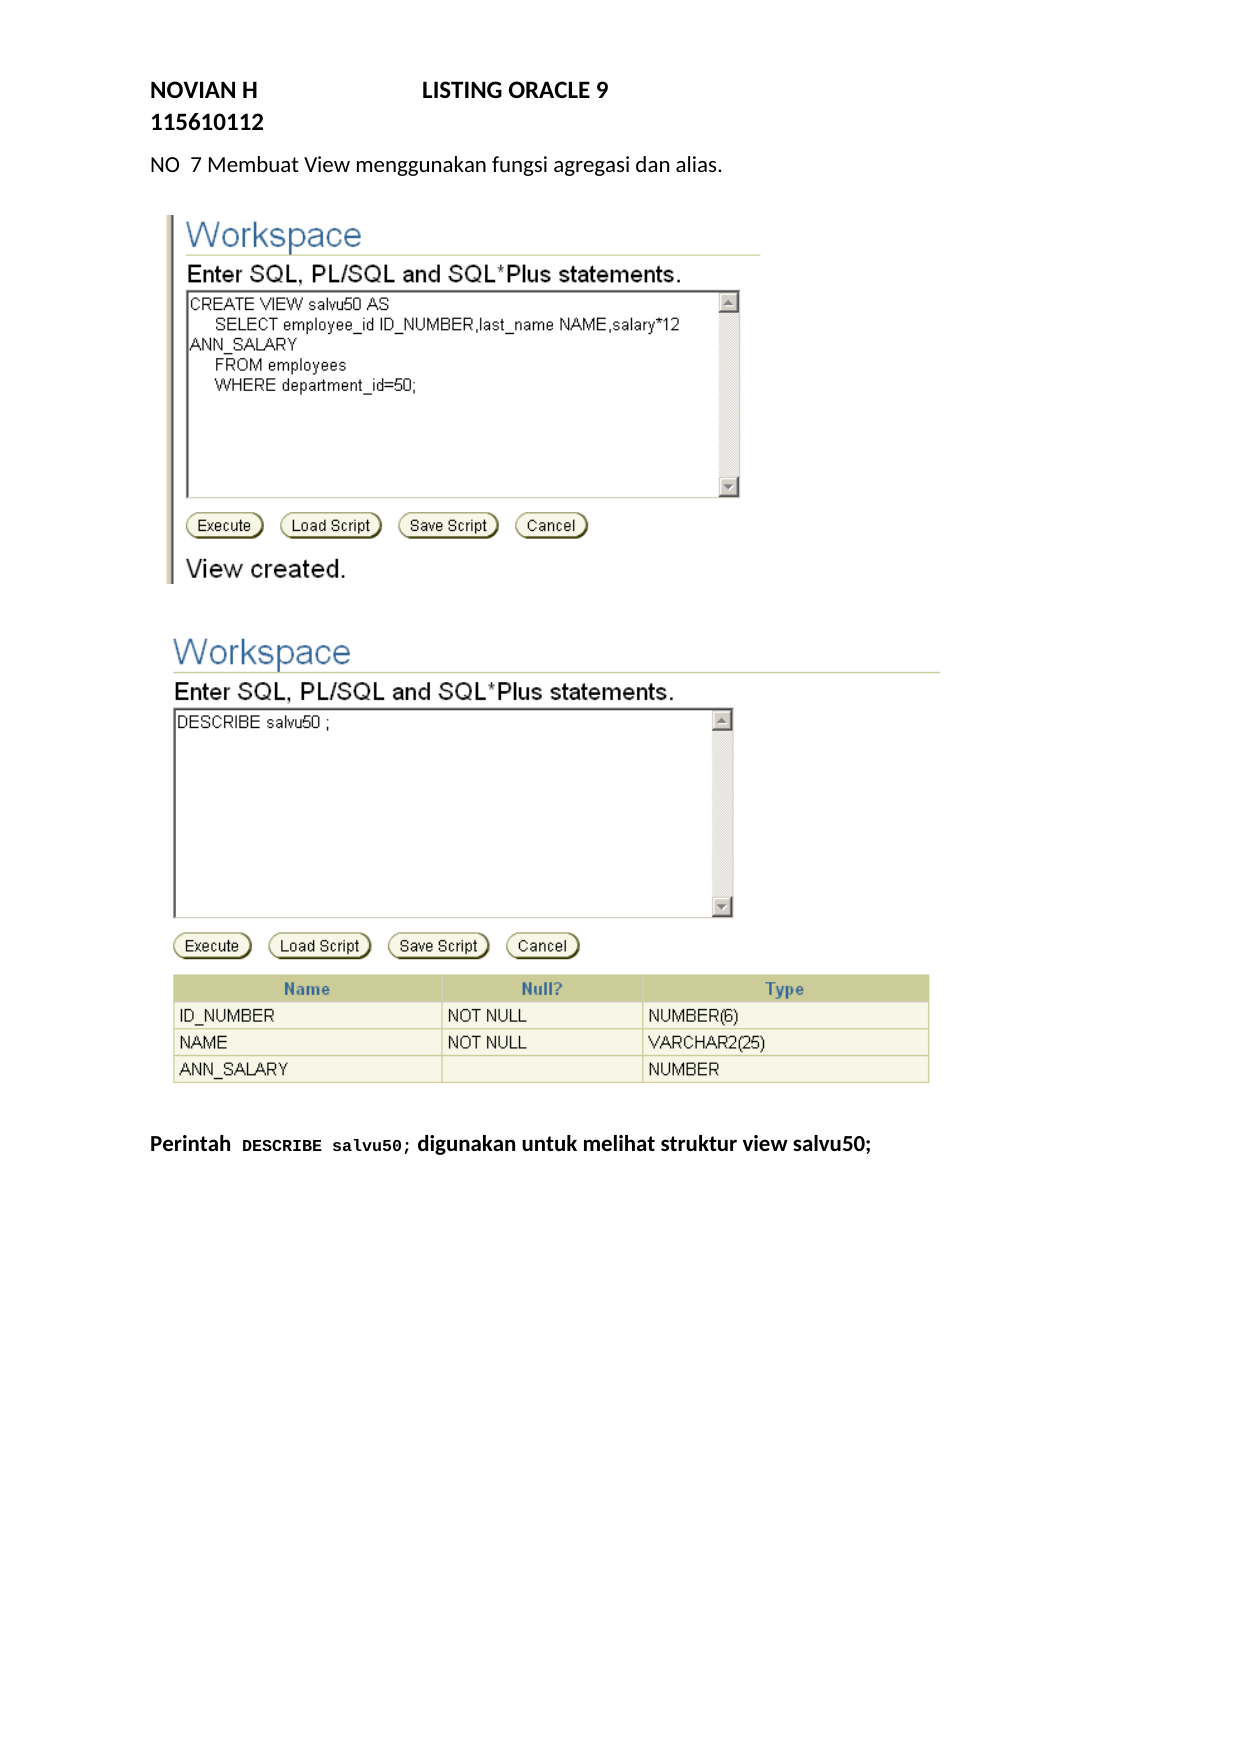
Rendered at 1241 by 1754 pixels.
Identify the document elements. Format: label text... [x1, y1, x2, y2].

picture [166, 215, 761, 584]
text NO 7 Membuat View menggunakan fungsi agregasi dan alias. [150, 150, 1090, 178]
picture [166, 630, 940, 1092]
text Perintah DESCRIBE salvu50; digunakan untuk melihat struktur view salvu50; [150, 1129, 1090, 1157]
